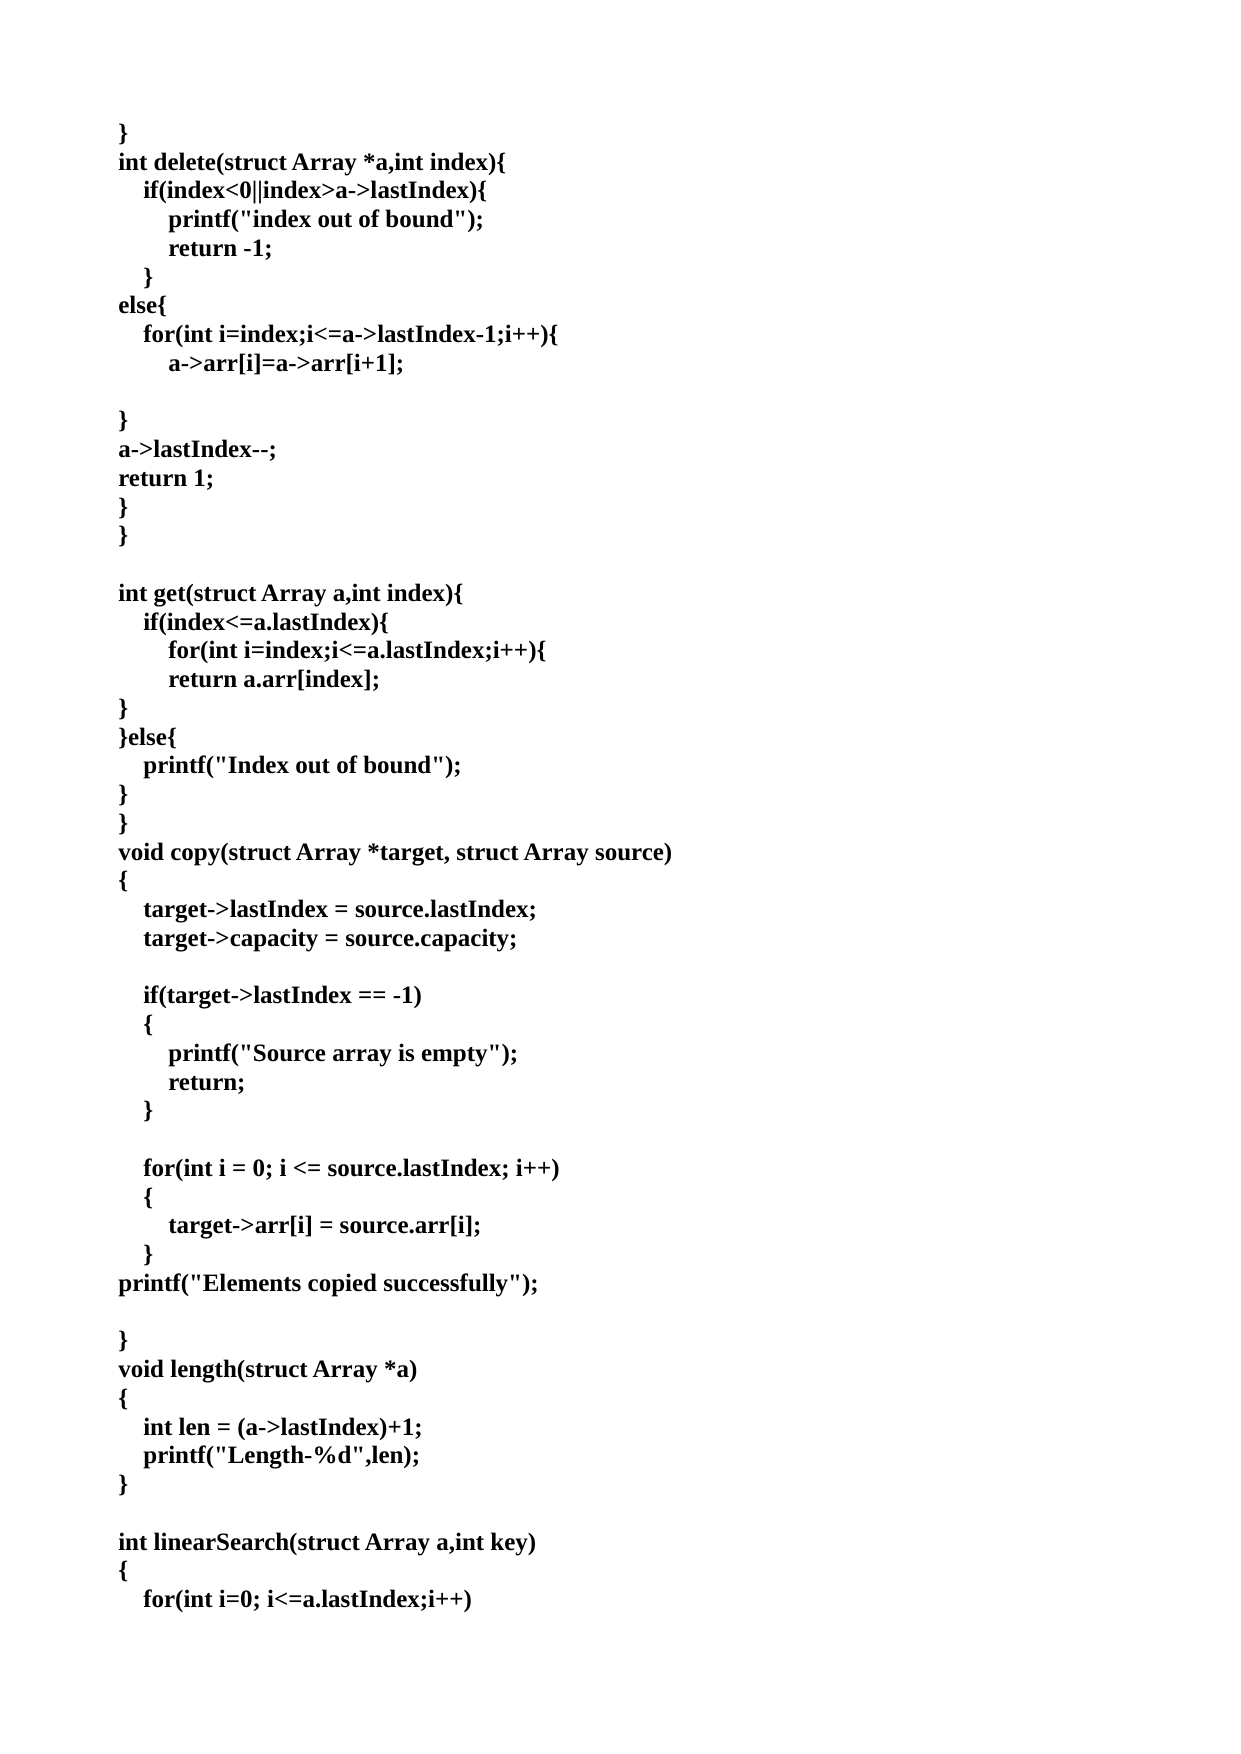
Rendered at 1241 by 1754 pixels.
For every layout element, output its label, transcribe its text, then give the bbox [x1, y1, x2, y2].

text return 1; [118, 463, 1122, 492]
text } [118, 1096, 1122, 1124]
text } [118, 521, 1122, 549]
text if(index<0||index>a->lastIndex){ [118, 176, 1122, 204]
text a->arr[i]=a->arr[i+1]; [118, 348, 1122, 377]
text int linearSearch(struct Array a,int key) [118, 1527, 1122, 1556]
text for(int i=0; i<=a.lastIndex;i++) [118, 1584, 1122, 1613]
text printf("Index out of bound"); [118, 751, 1122, 779]
text return; [118, 1067, 1122, 1096]
text void copy(struct Array *target, struct Array source) [118, 837, 1122, 866]
text } [118, 262, 1122, 291]
text } [118, 406, 1122, 434]
text for(int i = 0; i <= source.lastIndex; i++) [118, 1153, 1122, 1182]
text return a.arr[index]; [118, 664, 1122, 693]
text } [118, 808, 1122, 837]
text { [118, 1182, 1122, 1211]
text for(int i=index;i<=a.lastIndex;i++){ [118, 636, 1122, 664]
text { [118, 866, 1122, 894]
text printf("Length-%d",len); [118, 1441, 1122, 1469]
text void length(struct Array *a) [118, 1354, 1122, 1383]
text } [118, 118, 1122, 147]
text target->arr[i] = source.arr[i]; [118, 1211, 1122, 1239]
text if(index<=a.lastIndex){ [118, 607, 1122, 636]
text target->lastIndex = source.lastIndex; [118, 894, 1122, 923]
text int get(struct Array a,int index){ [118, 578, 1122, 607]
text printf("Source array is empty"); [118, 1038, 1122, 1067]
text } [118, 779, 1122, 808]
text { [118, 1383, 1122, 1412]
text int len = (a->lastIndex)+1; [118, 1412, 1122, 1441]
text } [118, 1326, 1122, 1354]
text a->lastIndex--; [118, 434, 1122, 463]
text else{ [118, 291, 1122, 319]
text }else{ [118, 722, 1122, 751]
text printf("Elements copied successfully"); [118, 1268, 1122, 1297]
text } [118, 492, 1122, 521]
text } [118, 1239, 1122, 1268]
text int delete(struct Array *a,int index){ [118, 147, 1122, 176]
text return -1; [118, 233, 1122, 262]
text } [118, 1469, 1122, 1498]
text } [118, 693, 1122, 722]
text printf("index out of bound"); [118, 204, 1122, 233]
text target->capacity = source.capacity; [118, 923, 1122, 952]
text { [118, 1556, 1122, 1584]
text if(target->lastIndex == -1) [118, 981, 1122, 1009]
text for(int i=index;i<=a->lastIndex-1;i++){ [118, 319, 1122, 348]
text { [118, 1009, 1122, 1038]
